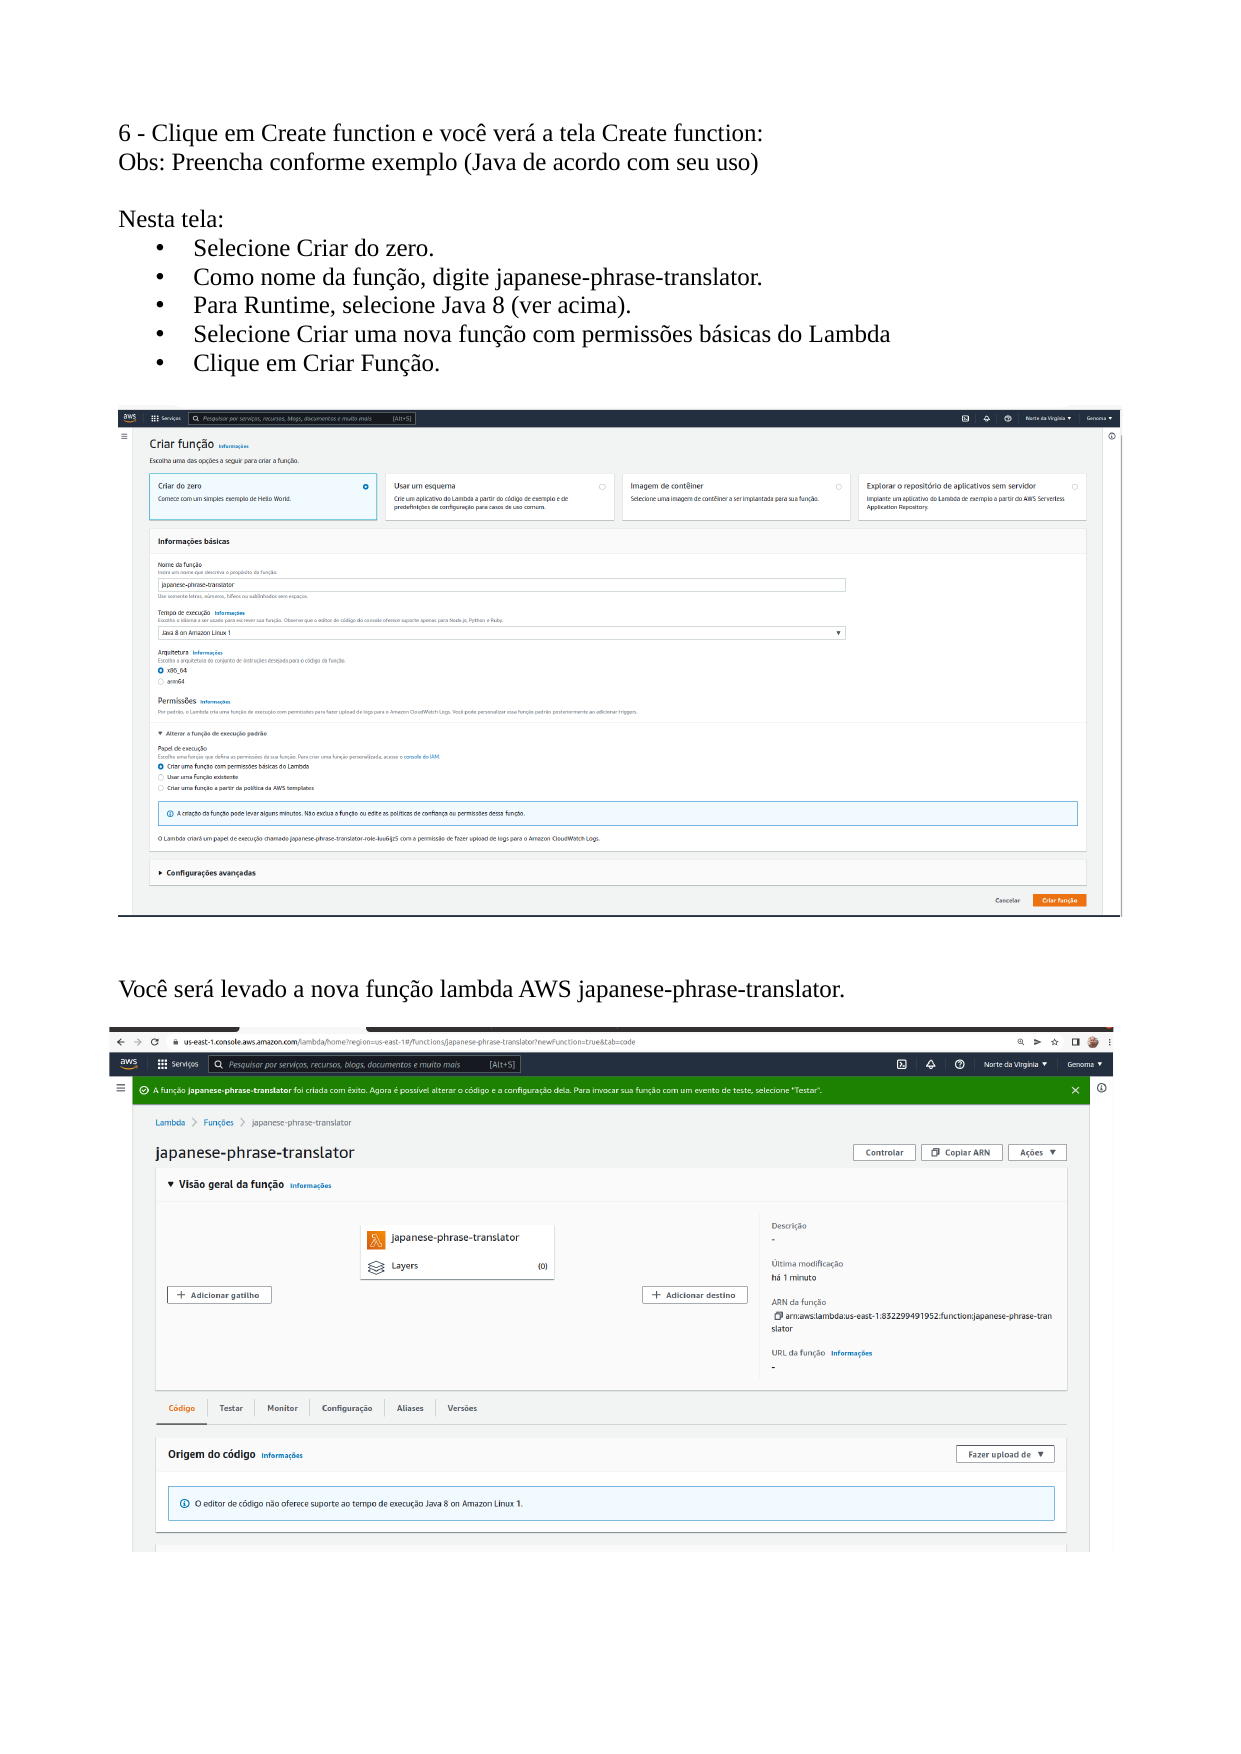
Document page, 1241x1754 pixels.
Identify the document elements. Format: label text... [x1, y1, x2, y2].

picture [118, 405, 1123, 917]
list Como nome da função, digite japanese-phrase-translator. [156, 262, 1122, 291]
list Para Runtime, selecione Java 8 (ver acima). [156, 291, 1122, 319]
picture [109, 1027, 1114, 1552]
list Selecione Criar do zero. [156, 233, 1122, 262]
text Você será levado a nova função lambda AWS japanese-phrase-translator. [118, 974, 1122, 1003]
text Nesta tela: [118, 204, 1122, 233]
list Clique em Criar Função. [156, 348, 1122, 377]
list Selecione Criar uma nova função com permissões básicas do Lambda [156, 319, 1122, 348]
text 6 - Clique em Create function e você verá a tela Create function: [118, 118, 1122, 147]
text Obs: Preencha conforme exemplo (Java de acordo com seu uso) [118, 147, 1122, 176]
